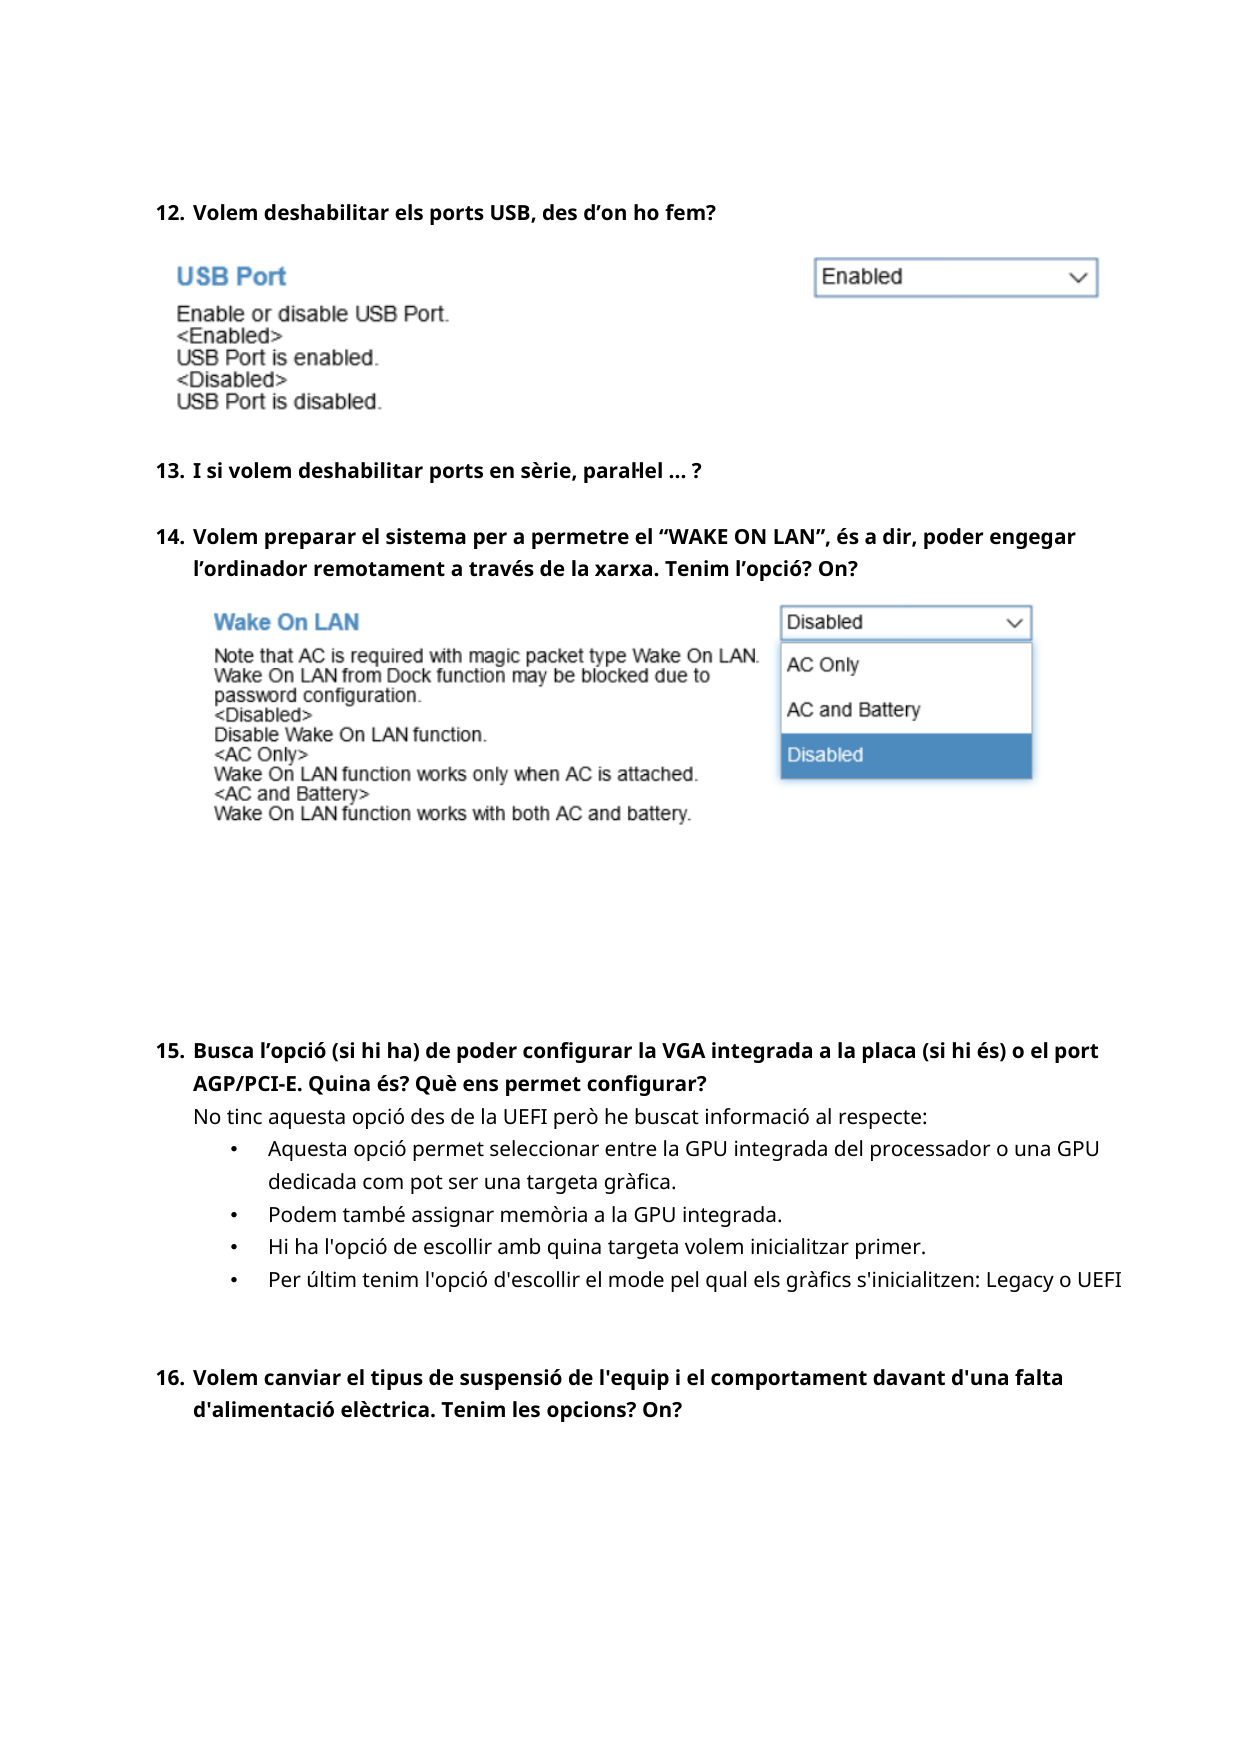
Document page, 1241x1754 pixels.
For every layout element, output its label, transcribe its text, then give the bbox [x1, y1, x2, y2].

list Hi ha l'opció de escollir amb quina targeta volem inicialitzar primer. [230, 1232, 1144, 1261]
list Volem canviar el tipus de suspensió de l'equip i el comportament davant d'una falta d'alimentació elèctrica. Tenim les opcions? On? [155, 1363, 1144, 1424]
picture [184, 587, 1056, 837]
list I si volem deshabilitar ports en sèrie, paral·lel ... ? [155, 457, 1144, 485]
list Podem també assignar memòria a la GPU integrada. [230, 1200, 1144, 1228]
picture [115, 71, 1119, 101]
text No tinc aquesta opció des de la UEFI però he buscat informació al respecte: [155, 1102, 1144, 1130]
list Aquesta opció permet seleccionar entre la GPU integrada del processador o una GPU dedicada com pot ser una targeta gràfica. [230, 1134, 1144, 1196]
list Busca l’opció (si hi ha) de poder configurar la VGA integrada a la placa (si hi és) o el port AGP/PCI-E. Quina és? Què ens permet configurar? [155, 1037, 1144, 1098]
picture [122, 1675, 1152, 1754]
list Per últim tenim l'opció d'escollir el mode pel qual els gràfics s'inicialitzen: Legacy o UEFI [230, 1265, 1144, 1293]
list Volem deshabilitar els ports USB, des d’on ho fem? [155, 198, 1144, 227]
list Volem preparar el sistema per a permetre el “WAKE ON LAN”, és a dir, poder engegar l’ordinador remotament a través de la xarxa. Tenim l’opció? On? [155, 522, 1144, 583]
picture [130, 231, 1110, 420]
